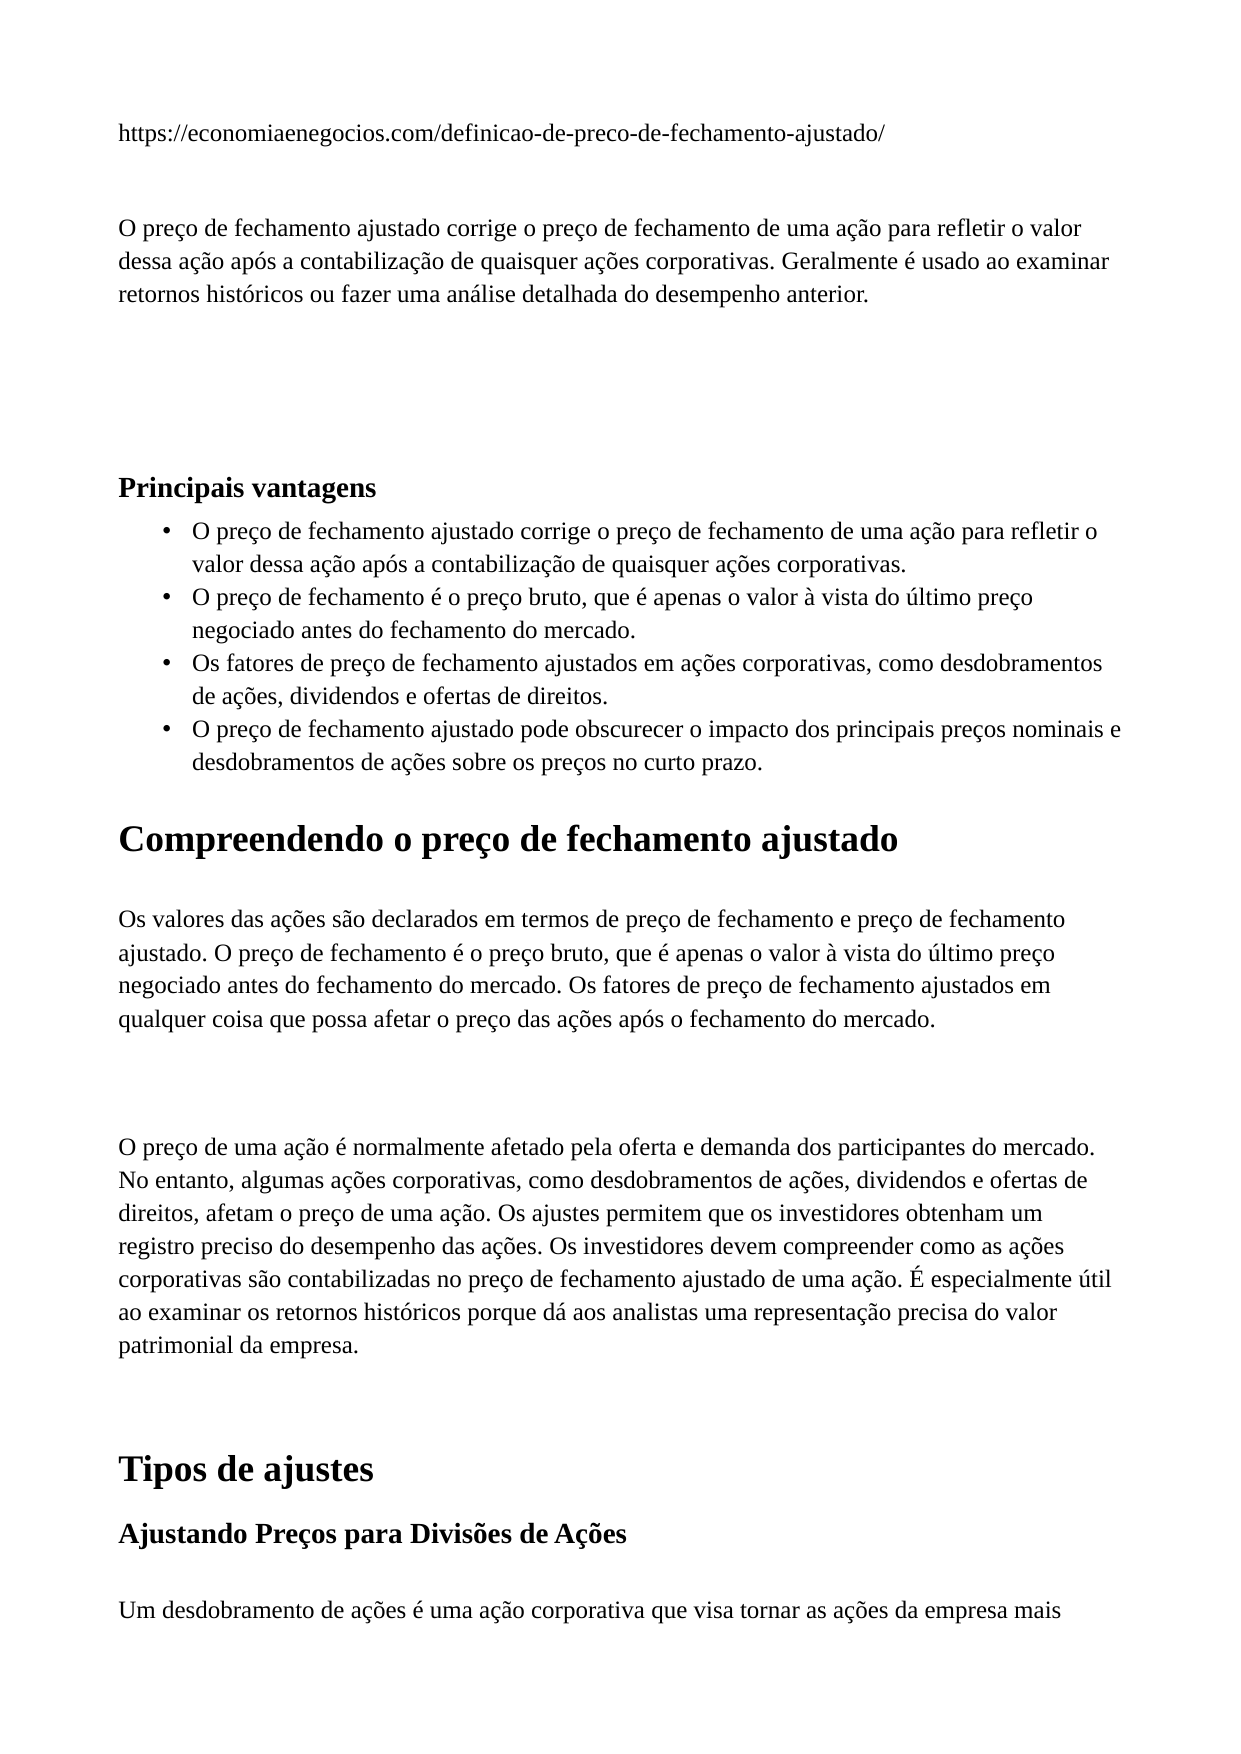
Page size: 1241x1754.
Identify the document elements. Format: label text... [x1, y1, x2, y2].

text O preço de uma ação é normalmente afetado pela oferta e demanda dos participantes do mercado. No entanto, algumas ações corporativas, como desdobramentos de ações, dividendos e ofertas de direitos, afetam o preço de uma ação. Os ajustes permitem que os investidores obtenham um registro preciso do desempenho das ações. Os investidores devem compreender como as ações corporativas são contabilizadas no preço de fechamento ajustado de uma ação. É especialmente útil ao examinar os retornos históricos porque dá aos analistas uma representação precisa do valor patrimonial da empresa. [118, 1099, 1122, 1359]
subtitle Tipos de ajustes [118, 1446, 1122, 1489]
subtitle Ajustando Preços para Divisões de Ações [118, 1516, 1122, 1550]
list O preço de fechamento é o preço bruto, que é apenas o valor à vista do último preço negociado antes do fechamento do mercado. [162, 582, 1122, 644]
text https://economiaenegocios.com/definicao-de-preco-de-fechamento-ajustado/ [118, 118, 1122, 147]
list O preço de fechamento ajustado corrige o preço de fechamento de uma ação para refletir o valor dessa ação após a contabilização de quaisquer ações corporativas. [162, 516, 1122, 578]
list Os fatores de preço de fechamento ajustados em ações corporativas, como desdobramentos de ações, dividendos e ofertas de direitos. [162, 648, 1122, 710]
text Um desdobramento de ações é uma ação corporativa que visa tornar as ações da empresa mais [118, 1562, 1122, 1624]
list O preço de fechamento ajustado pode obscurecer o impacto dos principais preços nominais e desdobramentos de ações sobre os preços no curto prazo. [162, 714, 1122, 776]
text Os valores das ações são declarados em termos de preço de fechamento e preço de fechamento ajustado. O preço de fechamento é o preço bruto, que é apenas o valor à vista do último preço negociado antes do fechamento do mercado. Os fatores de preço de fechamento ajustados em qualquer coisa que possa afetar o preço das ações após o fechamento do mercado. [118, 872, 1122, 1032]
subtitle Principais vantagens [118, 437, 1122, 504]
text O preço de fechamento ajustado corrige o preço de fechamento de uma ação para refletir o valor dessa ação após a contabilização de quaisquer ações corporativas. Geralmente é usado ao examinar retornos históricos ou fazer uma análise detalhada do desempenho anterior. [118, 213, 1122, 308]
subtitle Compreendendo o preço de fechamento ajustado [118, 816, 1122, 859]
